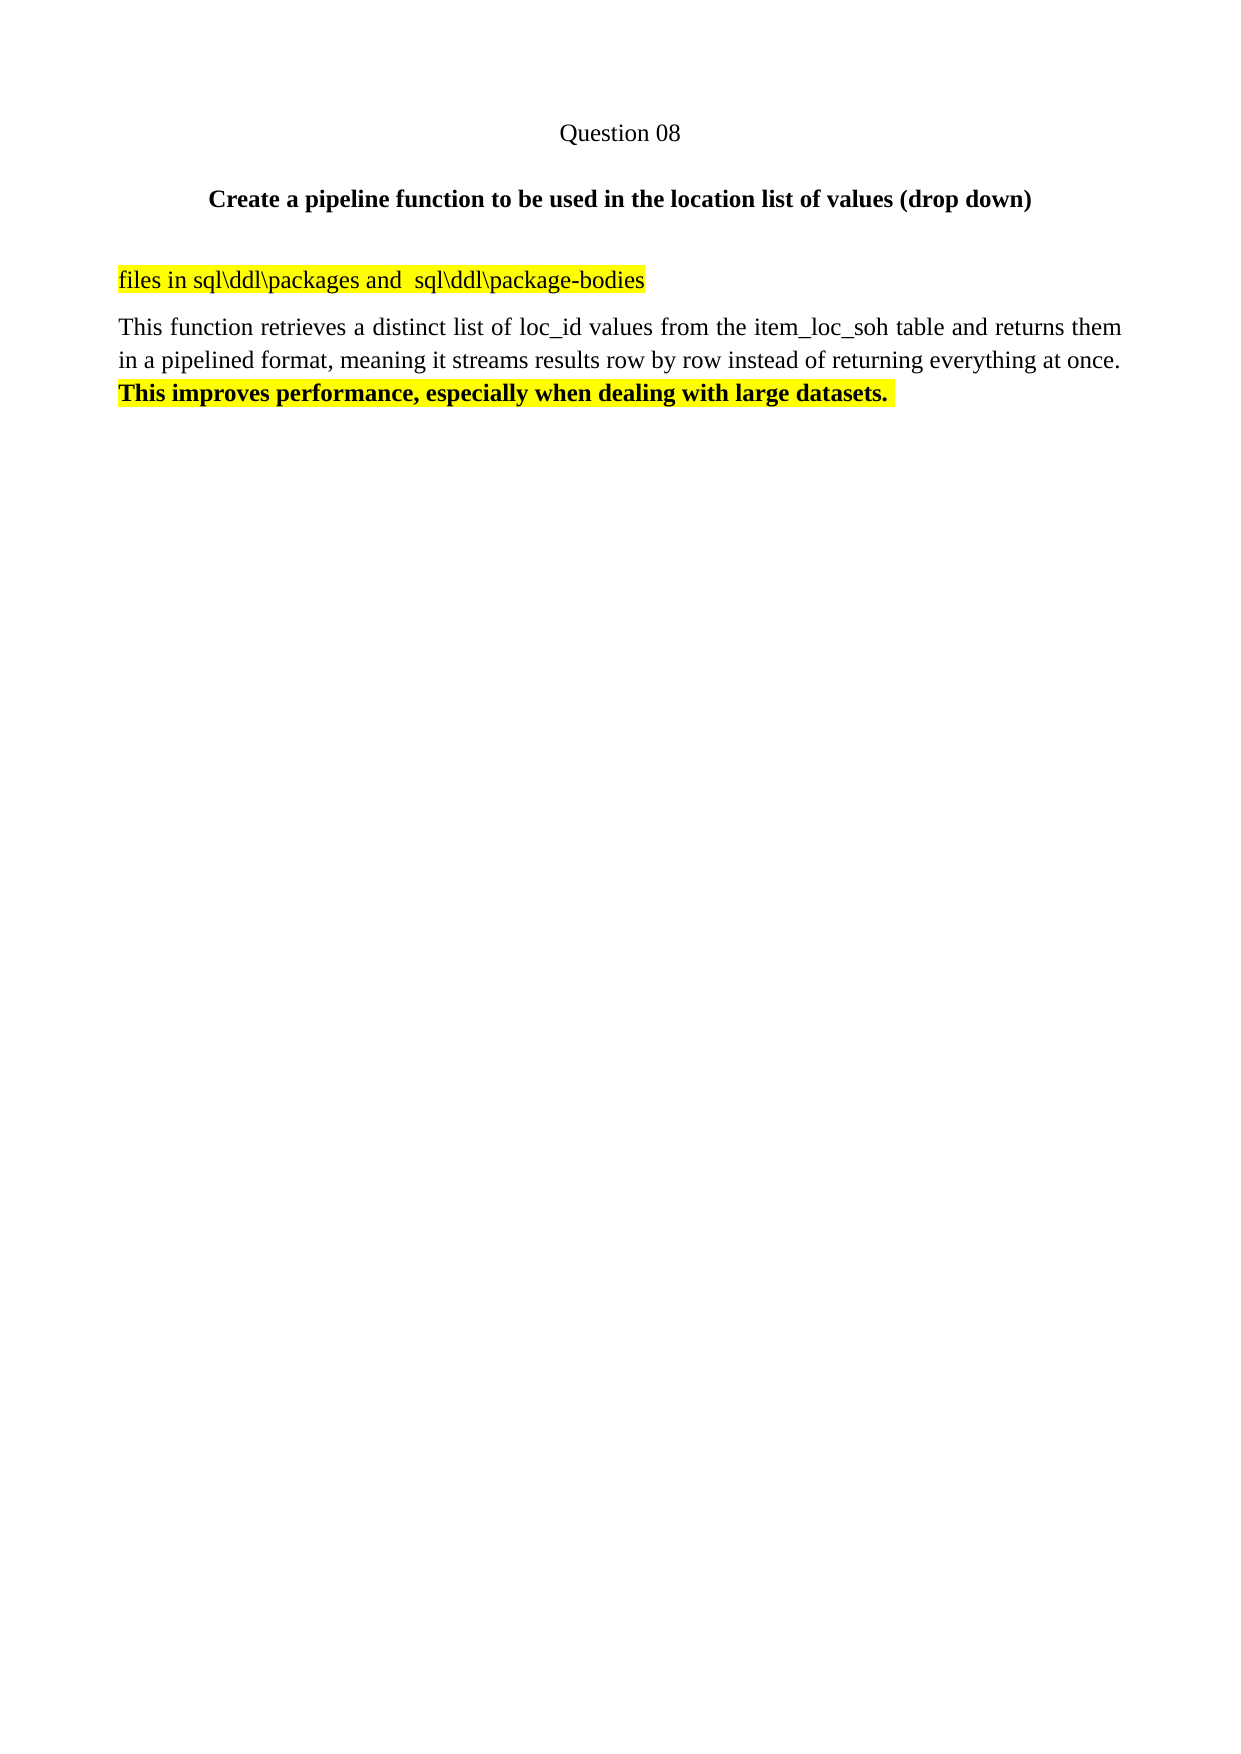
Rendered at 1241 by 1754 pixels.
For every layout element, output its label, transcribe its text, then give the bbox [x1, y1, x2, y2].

text Question 08 Create a pipeline function to be used in the location list of values (drop down) [118, 118, 1122, 246]
text files in sql\ddl\packages and sql\ddl\package-bodies [118, 265, 1122, 293]
text This function retrieves a distinct list of loc_id values from the item_loc_soh table and returns them in a pipelined format, meaning it streams results row by row instead of returning everything at once. This improves performance, especially when dealing with large datasets. [118, 312, 1122, 407]
